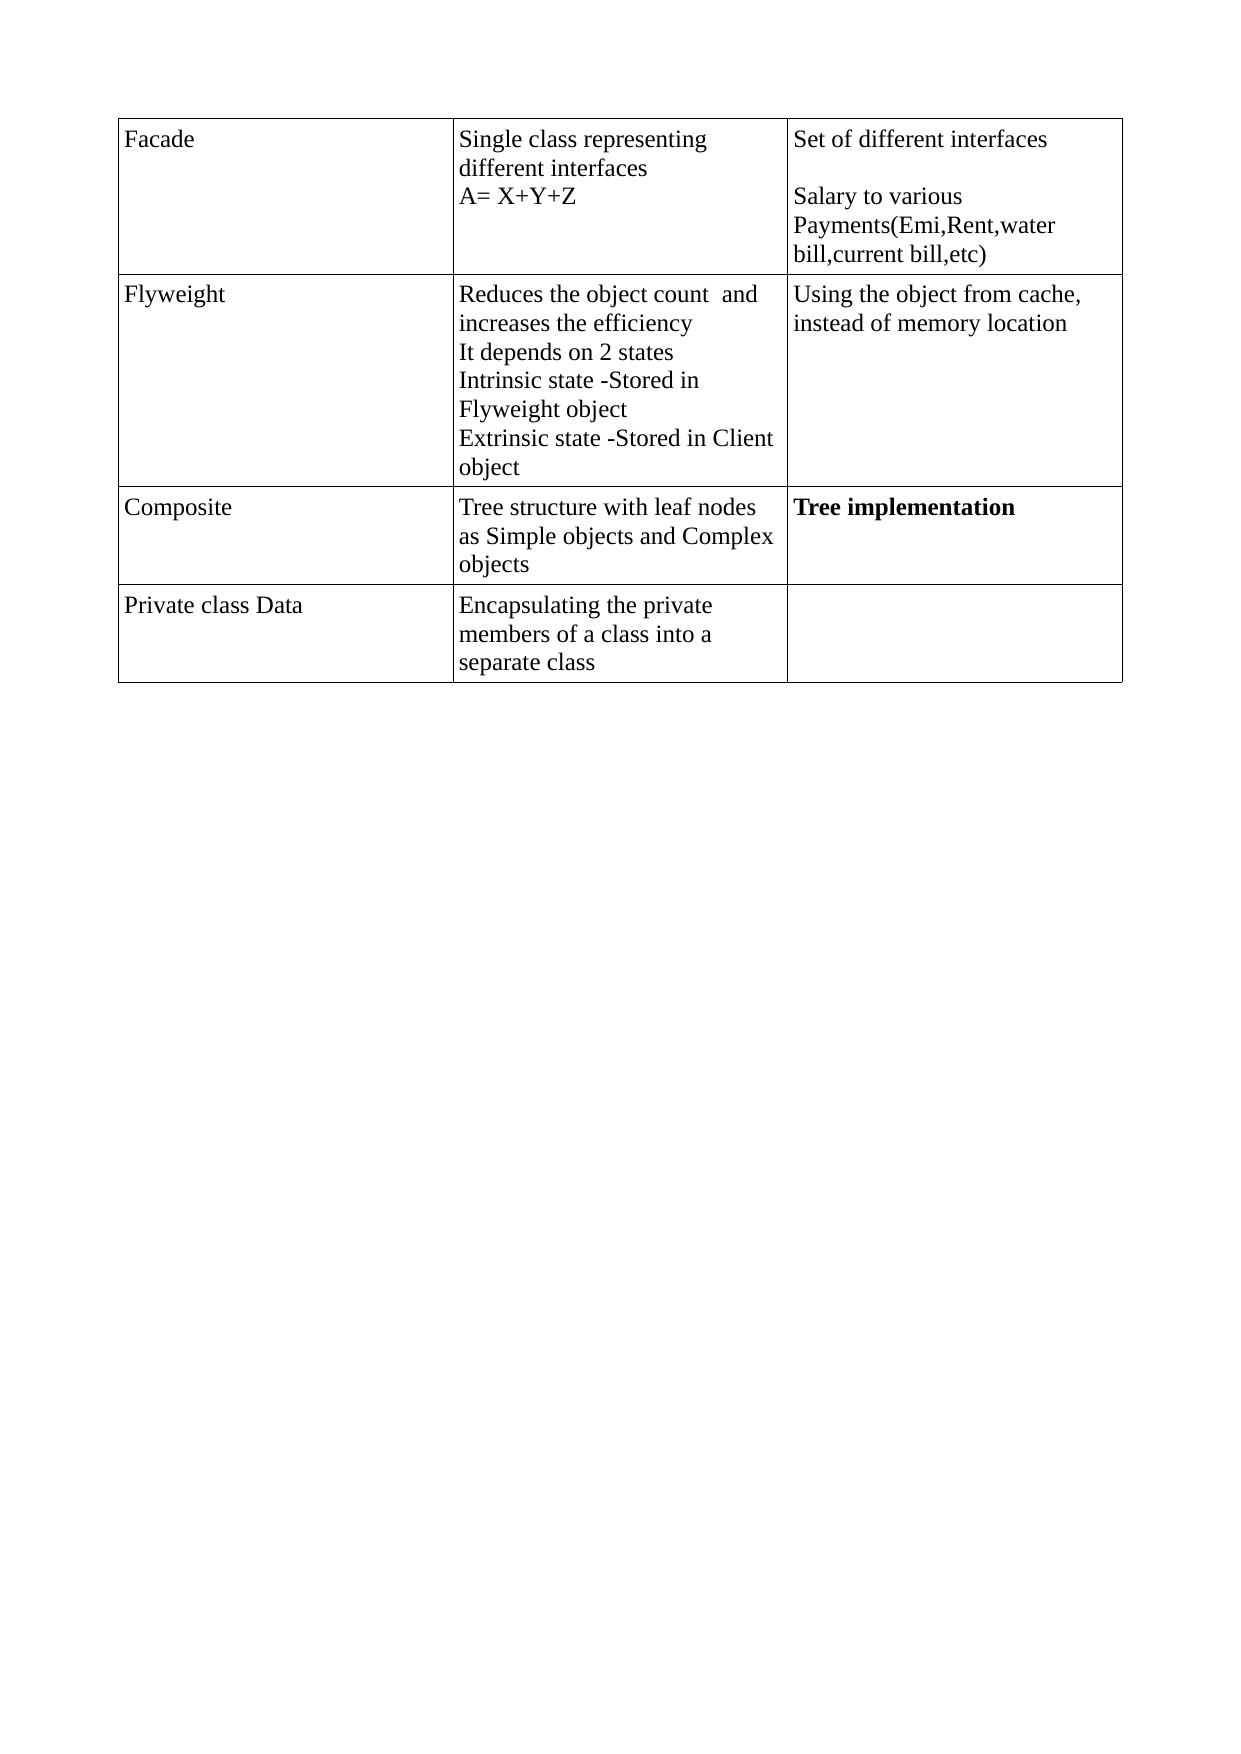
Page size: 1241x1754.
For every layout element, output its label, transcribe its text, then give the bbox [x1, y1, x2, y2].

table_cell Reduces the object count and increases the efficiency It depends on 2 states Intrinsic state -Stored in Flyweight object Extrinsic state -Stored in Client object [454, 275, 787, 486]
table_cell Composite [119, 487, 453, 584]
table_cell Tree structure with leaf nodes as Simple objects and Complex objects [454, 487, 787, 584]
table_cell Set of different interfaces Salary to various Payments(Emi,Rent,water bill,current bill,etc) [788, 119, 1122, 273]
table_cell Single class representing different interfaces A= X+Y+Z [454, 119, 787, 273]
table_cell Using the object from cache, instead of memory location [788, 275, 1122, 486]
table_cell Facade [119, 119, 453, 273]
table_cell Encapsulating the private members of a class into a separate class [454, 585, 787, 682]
table_cell Tree implementation [788, 487, 1122, 584]
table_cell [788, 585, 1122, 682]
table_cell Private class Data [119, 585, 453, 682]
table_cell Flyweight [119, 275, 453, 486]
